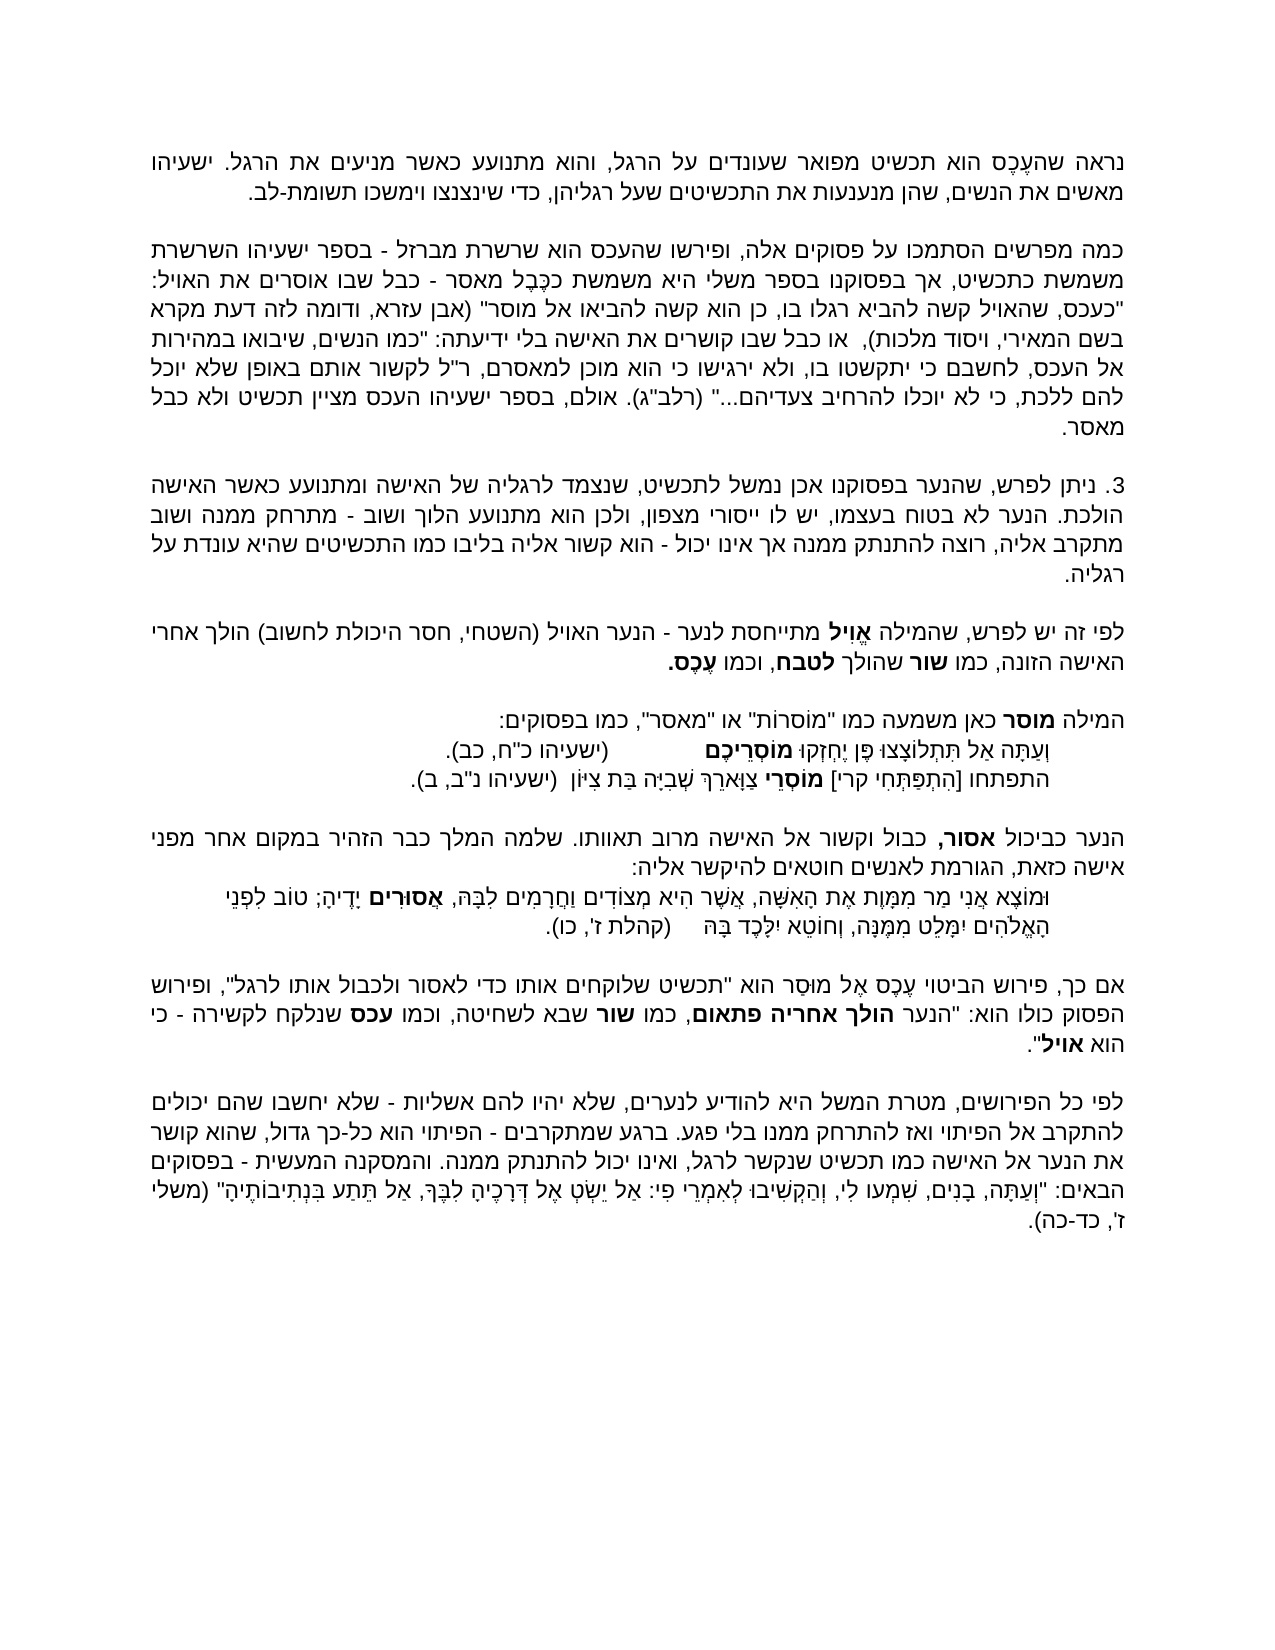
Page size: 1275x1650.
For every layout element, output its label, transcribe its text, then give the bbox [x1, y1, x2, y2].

text הנער כביכול אסור, כבול וקשור אל האישה מרוב תאוותו. שלמה המלך כבר הזהיר במקום אחר מפני אישה כזאת, הגורמת לאנשים חוטאים להיקשר אליה: [150, 826, 1125, 881]
text התפתחו [הִתְפַּתְּחִי קרי] מוֹסְרֵי צַוָּארֵךְ שְׁבִיָּה בַּת צִיּוֹן (ישעיהו נ"ב, ב). [225, 767, 1050, 792]
text לפי כל הפירושים, מטרת המשל היא להודיע לנערים, שלא יהיו להם אשליות - שלא יחשבו שהם יכולים להתקרב אל הפיתוי ואז להתרחק ממנו בלי פגע. ברגע שמתקרבים - הפיתוי הוא כל-כך גדול, שהוא קושר את הנער אל האישה כמו תכשיט שנקשר לרגל, ואינו יכול להתנתק ממנה. והמסקנה המעשית - בפסוקים הבאים: "וְעַתָּה, בָנִים, שִׁמְעו לִי, וְהַקְשִׁיבוּ לְאִמְרֵי פִי: אַל יֵשְׂטְ אֶל דְּרָכֶיהָ לִבֶּךָ, אַל תֵּתַע בִּנְתִיבוֹתֶיהָ" (משלי ז', כד-כה). [150, 1090, 1125, 1233]
text לפי זה יש לפרש, שהמילה אֱוִיל מתייחסת לנער - הנער האויל (השטחי, חסר היכולת לחשוב) הולך אחרי האישה הזונה, כמו שור שהולך לטבח, וכמו עֶכֶס. [150, 620, 1125, 675]
text וּמוֹצֶא אֲנִי מַר מִמָּוֶת אֶת הָאִשָּׁה, אֲשֶׁר הִיא מְצוֹדִים וַחֲרָמִים לִבָּהּ, אֲסוּרִים יָדֶיהָ; טוֹב לִפְנֵי הָאֱלֹהִים יִמָּלֵט מִמֶּנָּה, וְחוֹטֵא יִלָּכֶד בָּהּ (קהלת ז', כו). [225, 884, 1050, 939]
text וְעַתָּה אַל תִּתְלוֹצָצוּ פֶּן יֶחְזְקוּ מוֹסְרֵיכֶם (ישעיהו כ"ח, כב). [225, 737, 1050, 763]
text כמה מפרשים הסתמכו על פסוקים אלה, ופירשו שהעכס הוא שרשרת מברזל - בספר ישעיהו השרשרת משמשת כתכשיט, אך בפסוקנו בספר משלי היא משמשת ככֶּבֶל מאסר - כבל שבו אוסרים את האויל: "כעכס, שהאויל קשה להביא רגלו בו, כן הוא קשה להביאו אל מוסר" (אבן עזרא, ודומה לזה דעת מקרא בשם המאירי, ויסוד מלכות), או כבל שבו קושרים את האישה בלי ידיעתה: "כמו הנשים, שיבואו במהירות אל העכס, לחשבם כי יתקשטו בו, ולא ירגישו כי הוא מוכן למאסרם, ר"ל לקשור אותם באופן שלא יוכל להם ללכת, כי לא יוכלו להרחיב צעדיהם..." (רלב"ג). אולם, בספר ישעיהו העכס מציין תכשיט ולא כבל מאסר. [150, 238, 1125, 440]
text המילה מוסר כאן משמעה כמו "מוֹסרוֹת" או "מאסר", כמו בפסוקים: [150, 708, 1125, 734]
text נראה שהעֶכֶס הוא תכשיט מפואר שעונדים על הרגל, והוא מתנועע כאשר מניעים את הרגל. ישעיהו מאשים את הנשים, שהן מנענעות את התכשיטים שעל רגליהן, כדי שינצנצו וימשכו תשומת-לב. [150, 150, 1125, 205]
text 3. ניתן לפרש, שהנער בפסוקנו אכן נמשל לתכשיט, שנצמד לרגליה של האישה ומתנועע כאשר האישה הולכת. הנער לא בטוח בעצמו, יש לו ייסורי מצפון, ולכן הוא מתנועע הלוך ושוב - מתרחק ממנה ושוב מתקרב אליה, רוצה להתנתק ממנה אך אינו יכול - הוא קשור אליה בליבו כמו התכשיטים שהיא עונדת על רגליה. [150, 473, 1125, 587]
text אם כך, פירוש הביטוי עֶכֶס אֶל מוּסַר הוא "תכשיט שלוקחים אותו כדי לאסור ולכבול אותו לרגל", ופירוש הפסוק כולו הוא: "הנער הולך אחריה פתאום, כמו שור שבא לשחיטה, וכמו עכס שנלקח לקשירה - כי הוא אויל". [150, 972, 1125, 1057]
